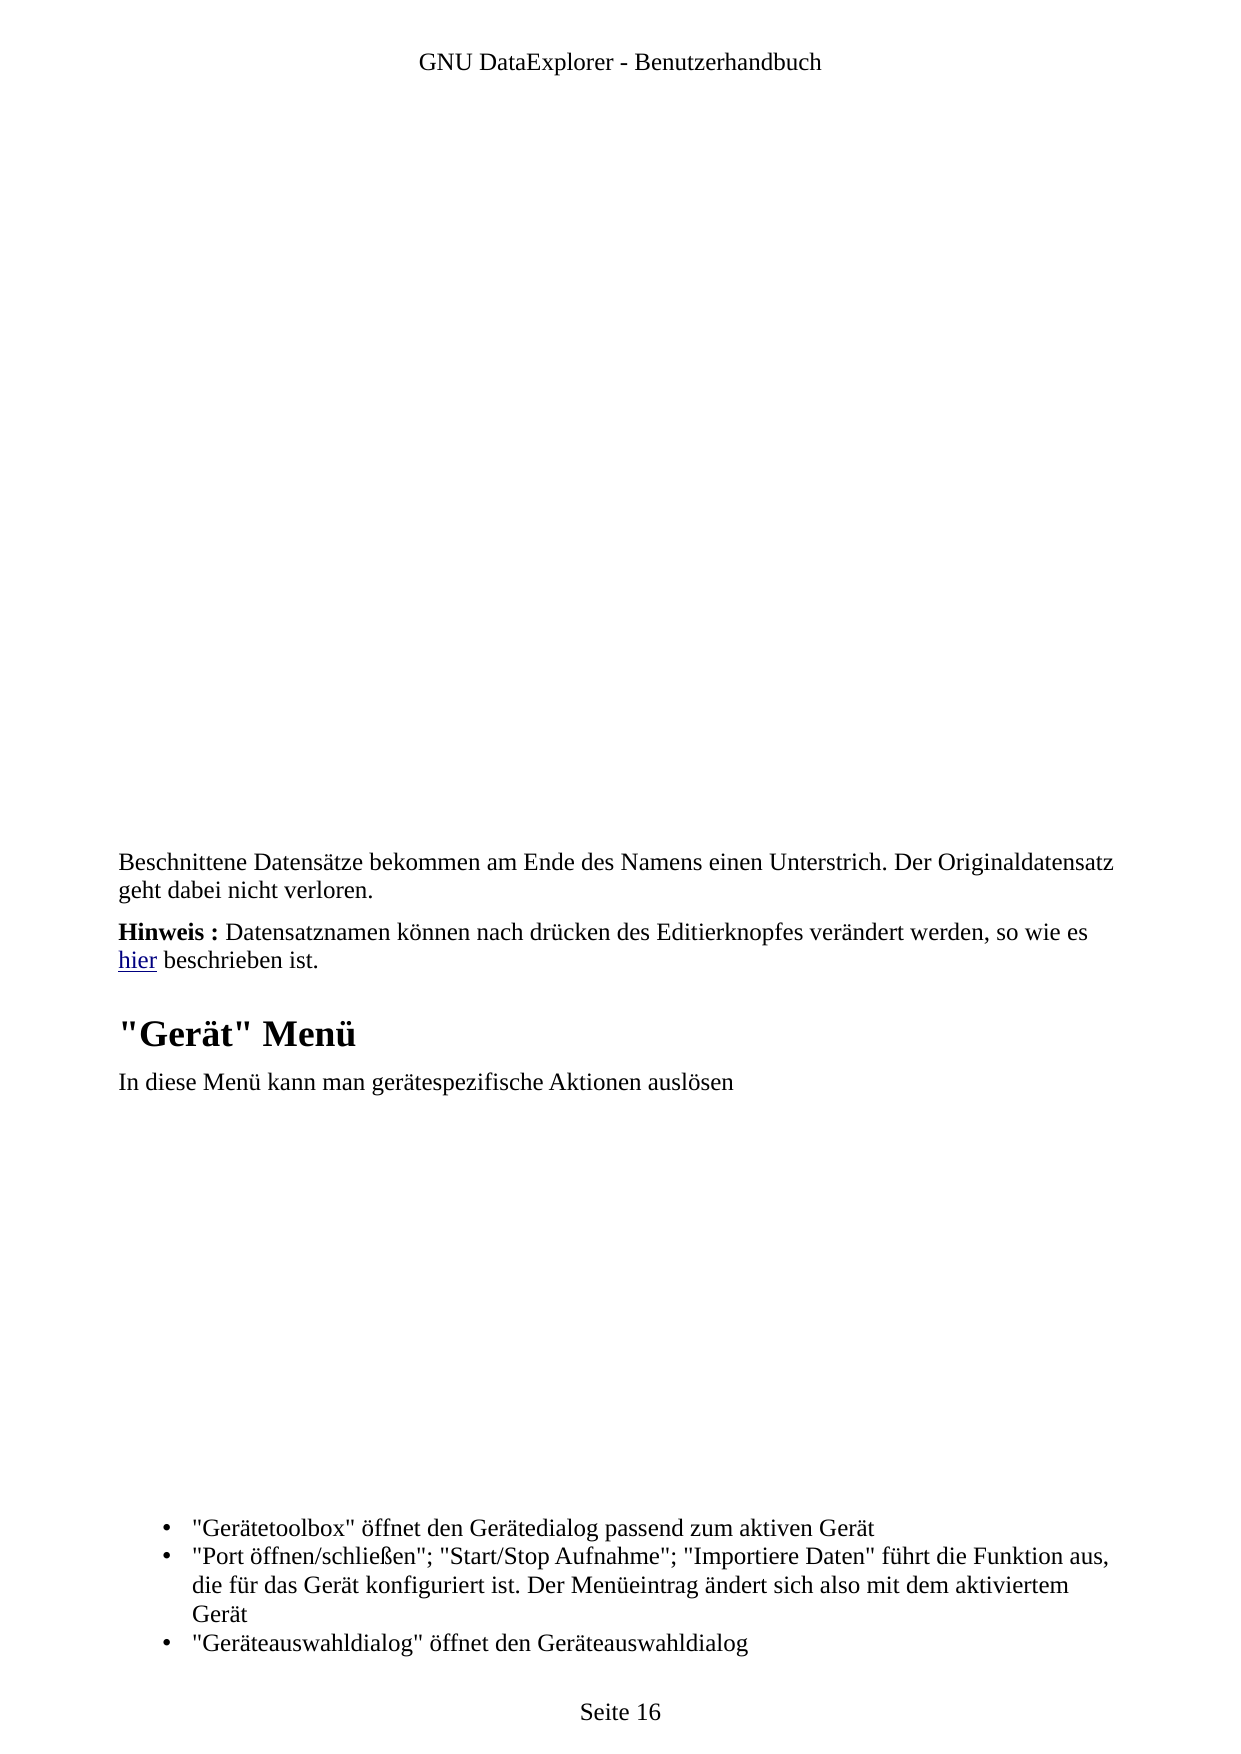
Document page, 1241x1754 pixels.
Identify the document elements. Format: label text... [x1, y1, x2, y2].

subtitle "Gerät" Menü [118, 1012, 1122, 1055]
text Hinweis : Datensatznamen können nach drücken des Editierknopfes verändert werden, so wie es hier beschrieben ist. [118, 917, 1122, 974]
text Beschnittene Datensätze bekommen am Ende des Namens einen Unterstrich. Der Originaldatensatz geht dabei nicht verloren. [118, 847, 1122, 904]
text In diese Menü kann man gerätespezifische Aktionen auslösen [118, 1067, 1122, 1096]
list "Port öffnen/schließen"; "Start/Stop Aufnahme"; "Importiere Daten" führt die Funktion aus, die für das Gerät konfiguriert ist. Der Menüeintrag ändert sich also mit dem aktiviertem Gerät [162, 1541, 1122, 1628]
list "Gerätetoolbox" öffnet den Gerätedialog passend zum aktiven Gerät [162, 1109, 1122, 1541]
list "Geräteauswahldialog" öffnet den Geräteauswahldialog [162, 1628, 1122, 1656]
